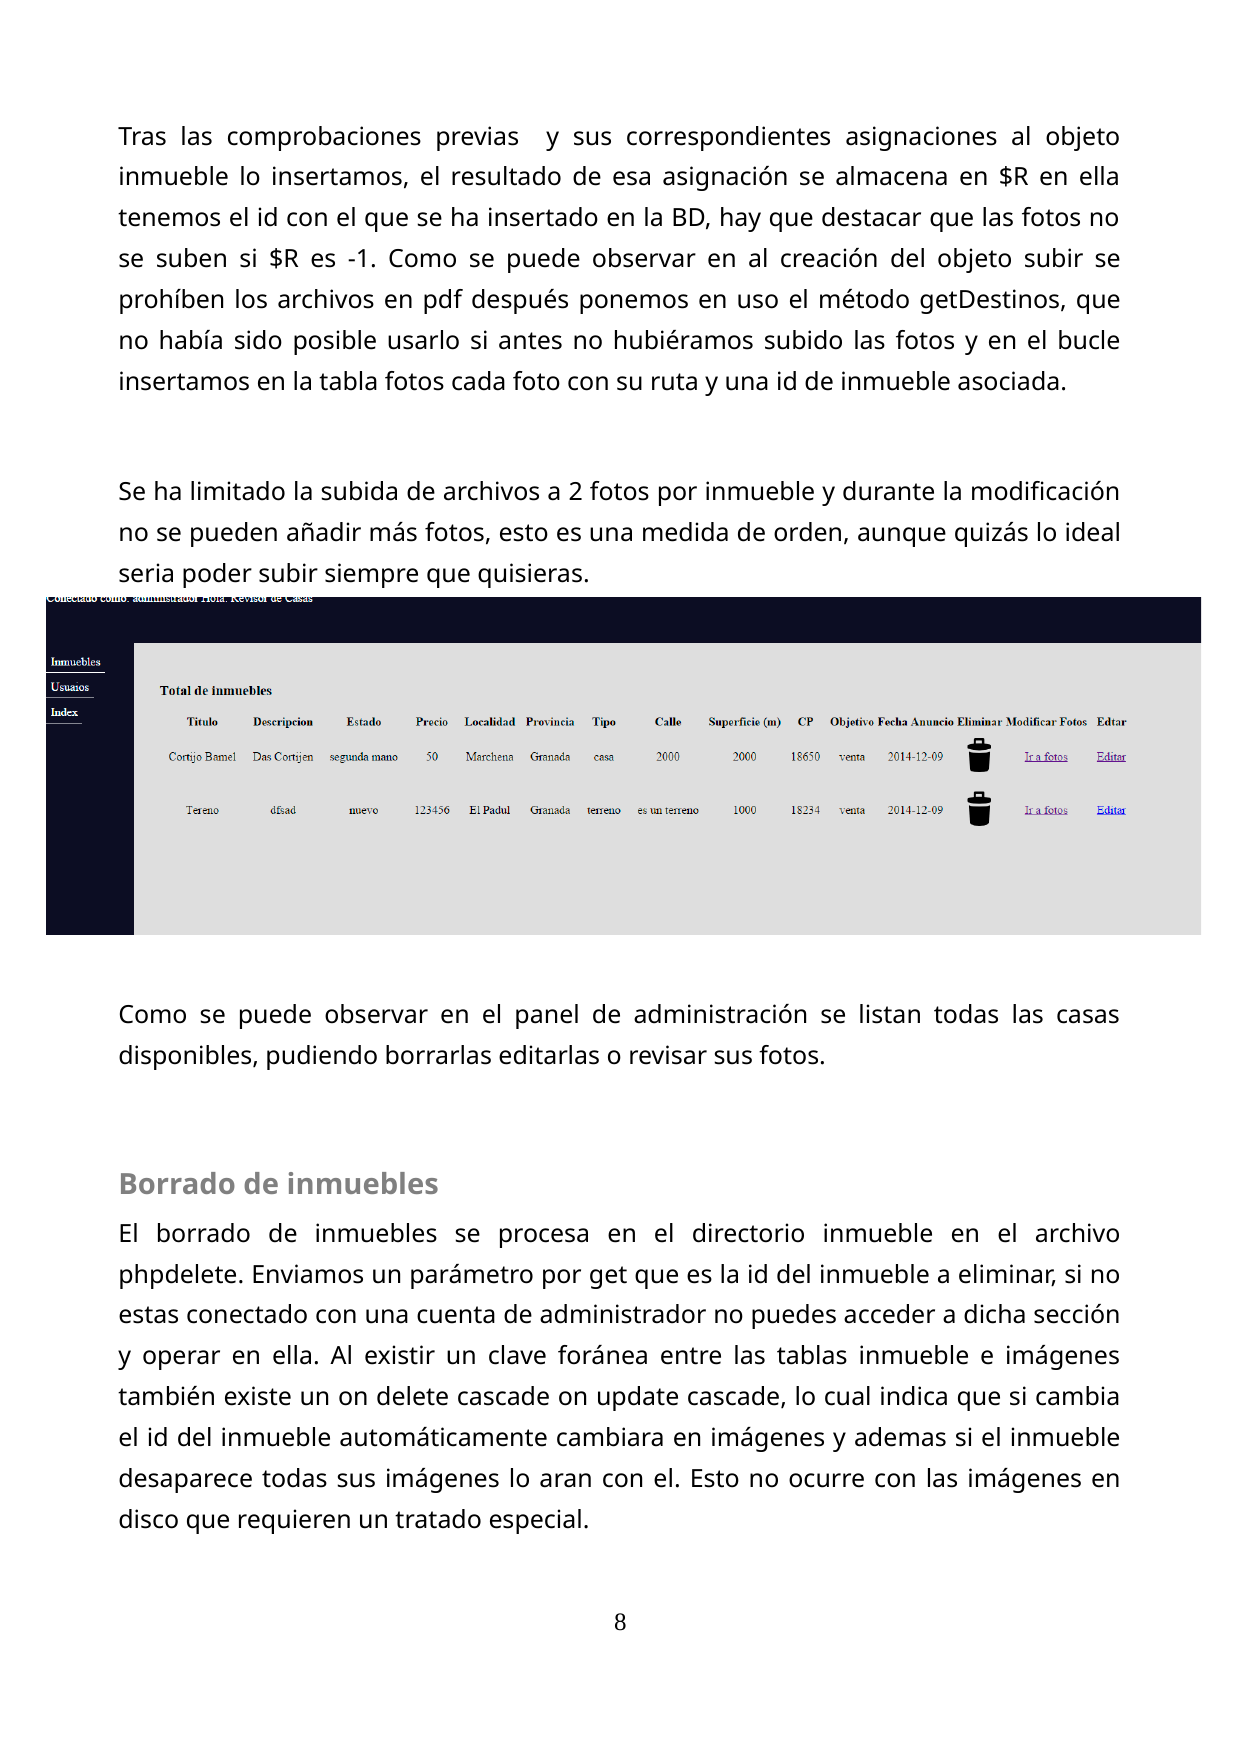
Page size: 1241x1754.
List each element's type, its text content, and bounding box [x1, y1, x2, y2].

text Se ha limitado la subida de archivos a 2 fotos por inmueble y durante la modificación no se pueden añadir más fotos, esto es una medida de orden, aunque quizás lo ideal seria poder subir siempre que quisieras. [118, 474, 1122, 590]
subtitle Borrado de inmuebles [118, 1163, 1122, 1203]
text Tras las comprobaciones previas y sus correspondientes asignaciones al objeto inmueble lo insertamos, el resultado de esa asignación se almacena en $R en ella tenemos el id con el que se ha insertado en la BD, hay que destacar que las fotos no se suben si $R es -1. Como se puede observar en al creación del objeto subir se prohíben los archivos en pdf después ponemos en uso el método getDestinos, que no había sido posible usarlo si antes no hubiéramos subido las fotos y en el bucle insertamos en la tabla fotos cada foto con su ruta y una id de inmueble asociada. [118, 118, 1122, 397]
text Como se puede observar en el panel de administración se listan todas las casas disponibles, pudiendo borrarlas editarlas o revisar sus fotos. [118, 997, 1122, 1072]
picture [46, 597, 1202, 935]
text El borrado de inmuebles se procesa en el directorio inmueble en el archivo phpdelete. Enviamos un parámetro por get que es la id del inmueble a eliminar, si no estas conectado con una cuenta de administrador no puedes acceder a dicha sección y operar en ella. Al existir un clave foránea entre las tablas inmueble e imágenes también existe un on delete cascade on update cascade, lo cual indica que si cambia el id del inmueble automáticamente cambiara en imágenes y ademas si el inmueble desaparece todas sus imágenes lo aran con el. Esto no ocurre con las imágenes en disco que requieren un tratado especial. [118, 1216, 1122, 1535]
